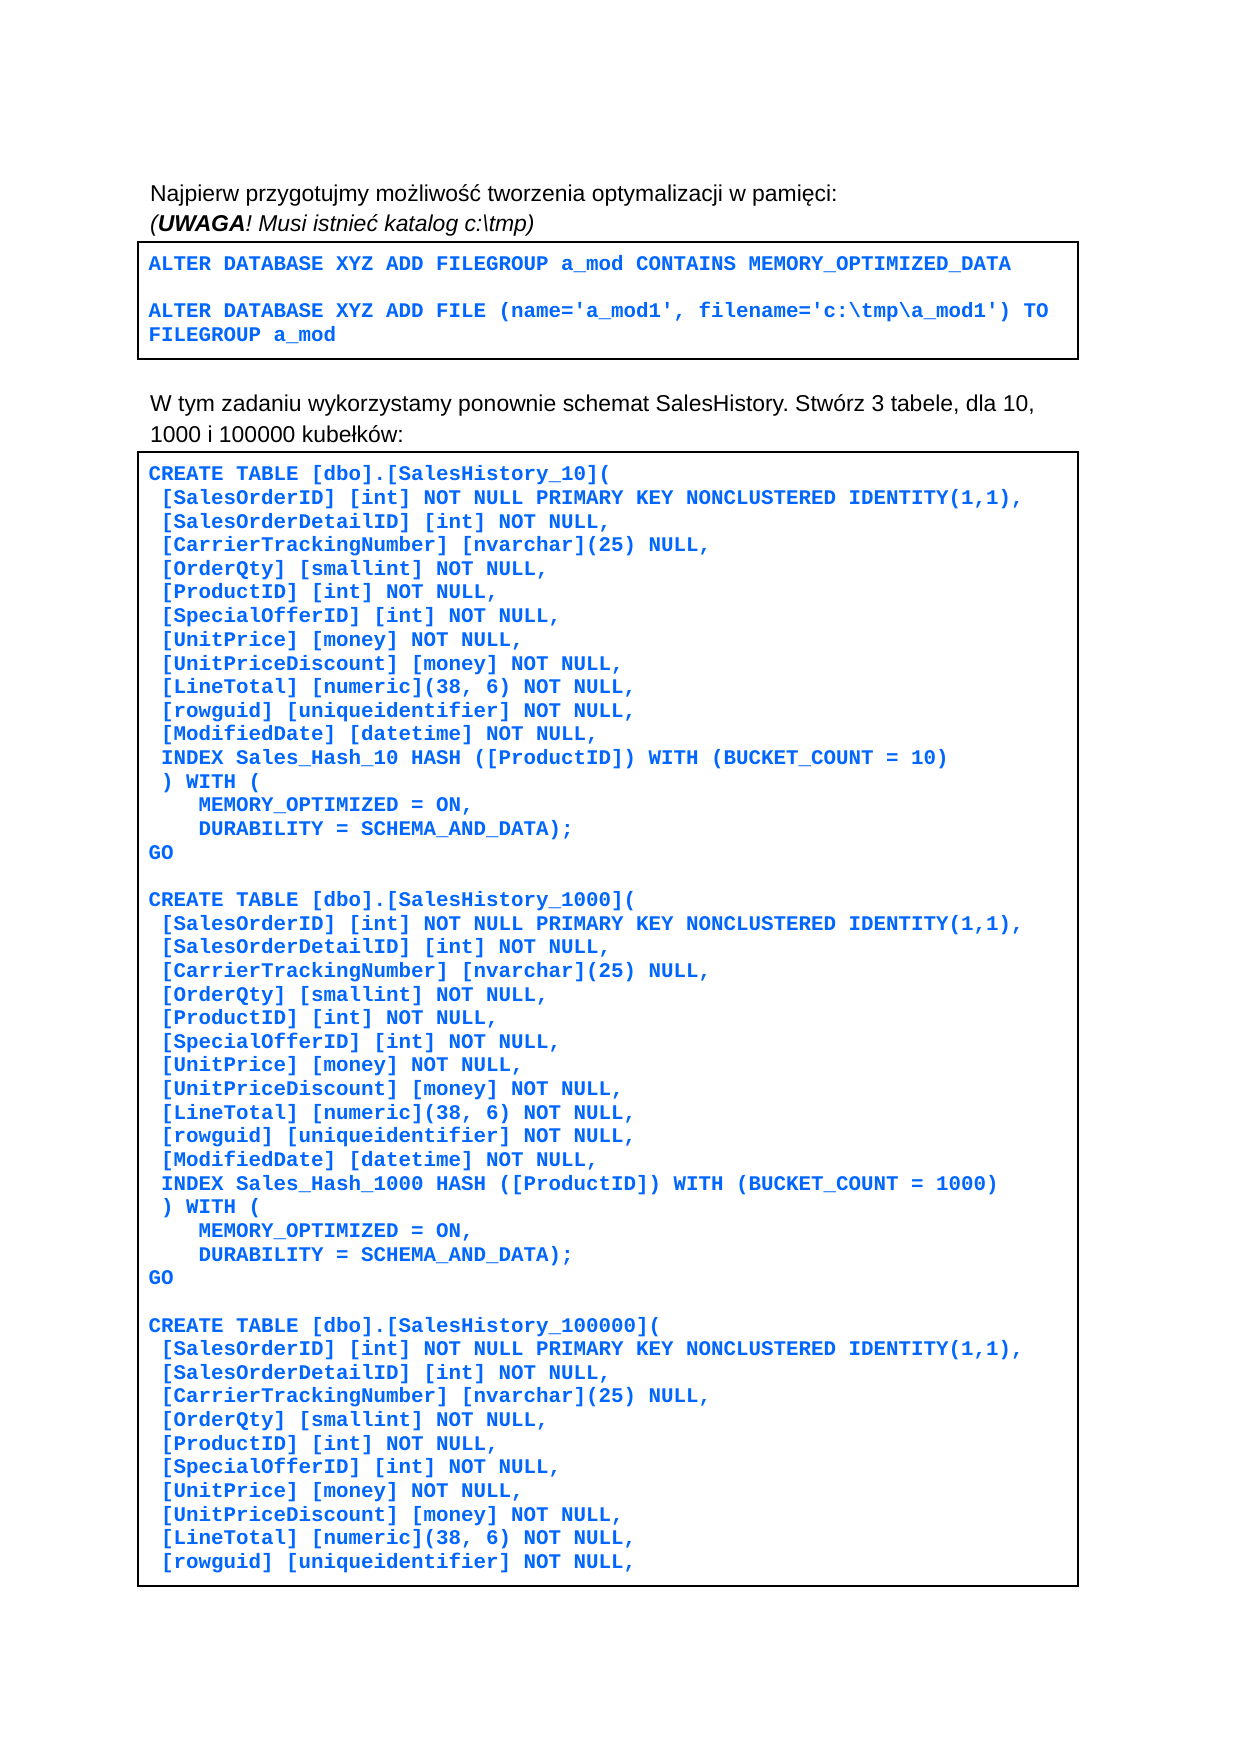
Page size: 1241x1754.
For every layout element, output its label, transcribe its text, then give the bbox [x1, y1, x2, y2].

table_header ALTER DATABASE XYZ ADD FILEGROUP a_mod CONTAINS MEMORY_OPTIMIZED_DATA ALTER DATABASE XYZ ADD FILE (name='a_mod1', filename='c:\tmp\a_mod1') TO FILEGROUP a_mod [139, 243, 1077, 358]
text Najpierw przygotujmy możliwość tworzenia optymalizacji w pamięci: [150, 180, 1090, 207]
text W tym zadaniu wykorzystamy ponownie schemat SalesHistory. Stwórz 3 tabele, dla 10, 1000 i 100000 kubełków: [150, 390, 1090, 447]
table_header CREATE TABLE [dbo].[SalesHistory_10]( [SalesOrderID] [int] NOT NULL PRIMARY KEY NONCLUSTERED IDENTITY(1,1), [SalesOrderDetailID] [int] NOT NULL, [CarrierTrackingNumber] [nvarchar](25) NULL, [OrderQty] [smallint] NOT NULL, [ProductID] [int] NOT NULL, [SpecialOfferID] [int] NOT NULL, [UnitPrice] [money] NOT NULL, [UnitPriceDiscount] [money] NOT NULL, [LineTotal] [numeric](38, 6) NOT NULL, [rowguid] [uniqueidentifier] NOT NULL, [ModifiedDate] [datetime] NOT NULL, INDEX Sales_Hash_10 HASH ([ProductID]) WITH (BUCKET_COUNT = 10) ) WITH ( MEMORY_OPTIMIZED = ON, DURABILITY = SCHEMA_AND_DATA); GO CREATE TABLE [dbo].[SalesHistory_1000]( [SalesOrderID] [int] NOT NULL PRIMARY KEY NONCLUSTERED IDENTITY(1,1), [SalesOrderDetailID] [int] NOT NULL, [CarrierTrackingNumber] [nvarchar](25) NULL, [OrderQty] [smallint] NOT NULL, [ProductID] [int] NOT NULL, [SpecialOfferID] [int] NOT NULL, [UnitPrice] [money] NOT NULL, [UnitPriceDiscount] [money] NOT NULL, [LineTotal] [numeric](38, 6) NOT NULL, [rowguid] [uniqueidentifier] NOT NULL, [ModifiedDate] [datetime] NOT NULL, INDEX Sales_Hash_1000 HASH ([ProductID]) WITH (BUCKET_COUNT = 1000) ) WITH ( MEMORY_OPTIMIZED = ON, DURABILITY = SCHEMA_AND_DATA); GO CREATE TABLE [dbo].[SalesHistory_100000]( [SalesOrderID] [int] NOT NULL PRIMARY KEY NONCLUSTERED IDENTITY(1,1), [SalesOrderDetailID] [int] NOT NULL, [CarrierTrackingNumber] [nvarchar](25) NULL, [OrderQty] [smallint] NOT NULL, [ProductID] [int] NOT NULL, [SpecialOfferID] [int] NOT NULL, [UnitPrice] [money] NOT NULL, [UnitPriceDiscount] [money] NOT NULL, [LineTotal] [numeric](38, 6) NOT NULL, [rowguid] [uniqueidentifier] NOT NULL, [139, 453, 1077, 1585]
text (UWAGA! Musi istnieć katalog c:\tmp) [150, 210, 1090, 237]
